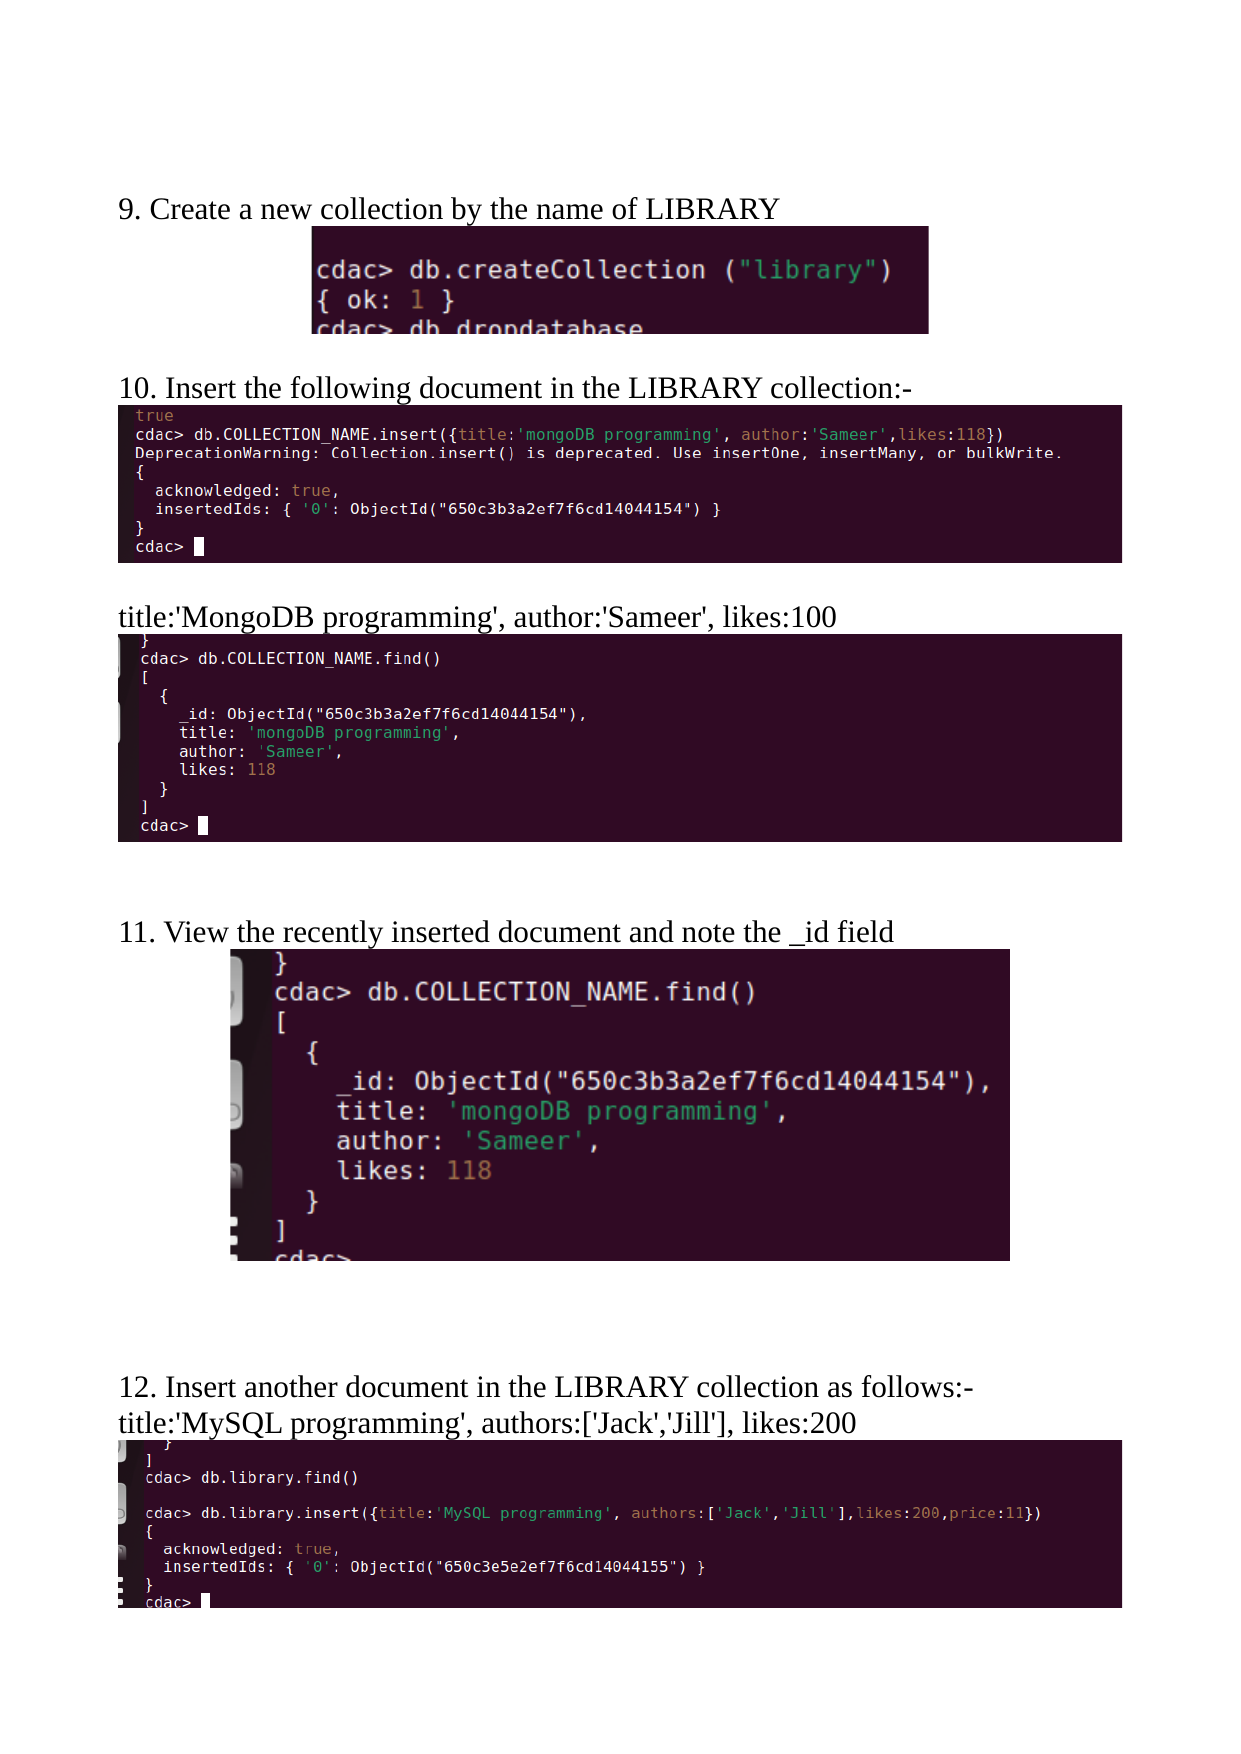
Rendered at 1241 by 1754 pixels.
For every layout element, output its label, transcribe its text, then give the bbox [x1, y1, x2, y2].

text 10. Insert the following document in the LIBRARY collection:- [118, 370, 1122, 405]
text title:'MySQL programming', authors:['Jack','Jill'], likes:200 [118, 1404, 1122, 1440]
picture [311, 226, 929, 334]
text 12. Insert another document in the LIBRARY collection as follows:- [118, 1368, 1122, 1404]
picture [118, 405, 1123, 563]
text 9. Create a new collection by the name of LIBRARY [118, 190, 1122, 226]
picture [118, 1440, 1123, 1608]
picture [118, 634, 1123, 842]
text 11. View the recently inserted document and note the _id field [118, 913, 1122, 949]
picture [230, 949, 1010, 1261]
text title:'MongoDB programming', author:'Sameer', likes:100 [118, 599, 1122, 634]
